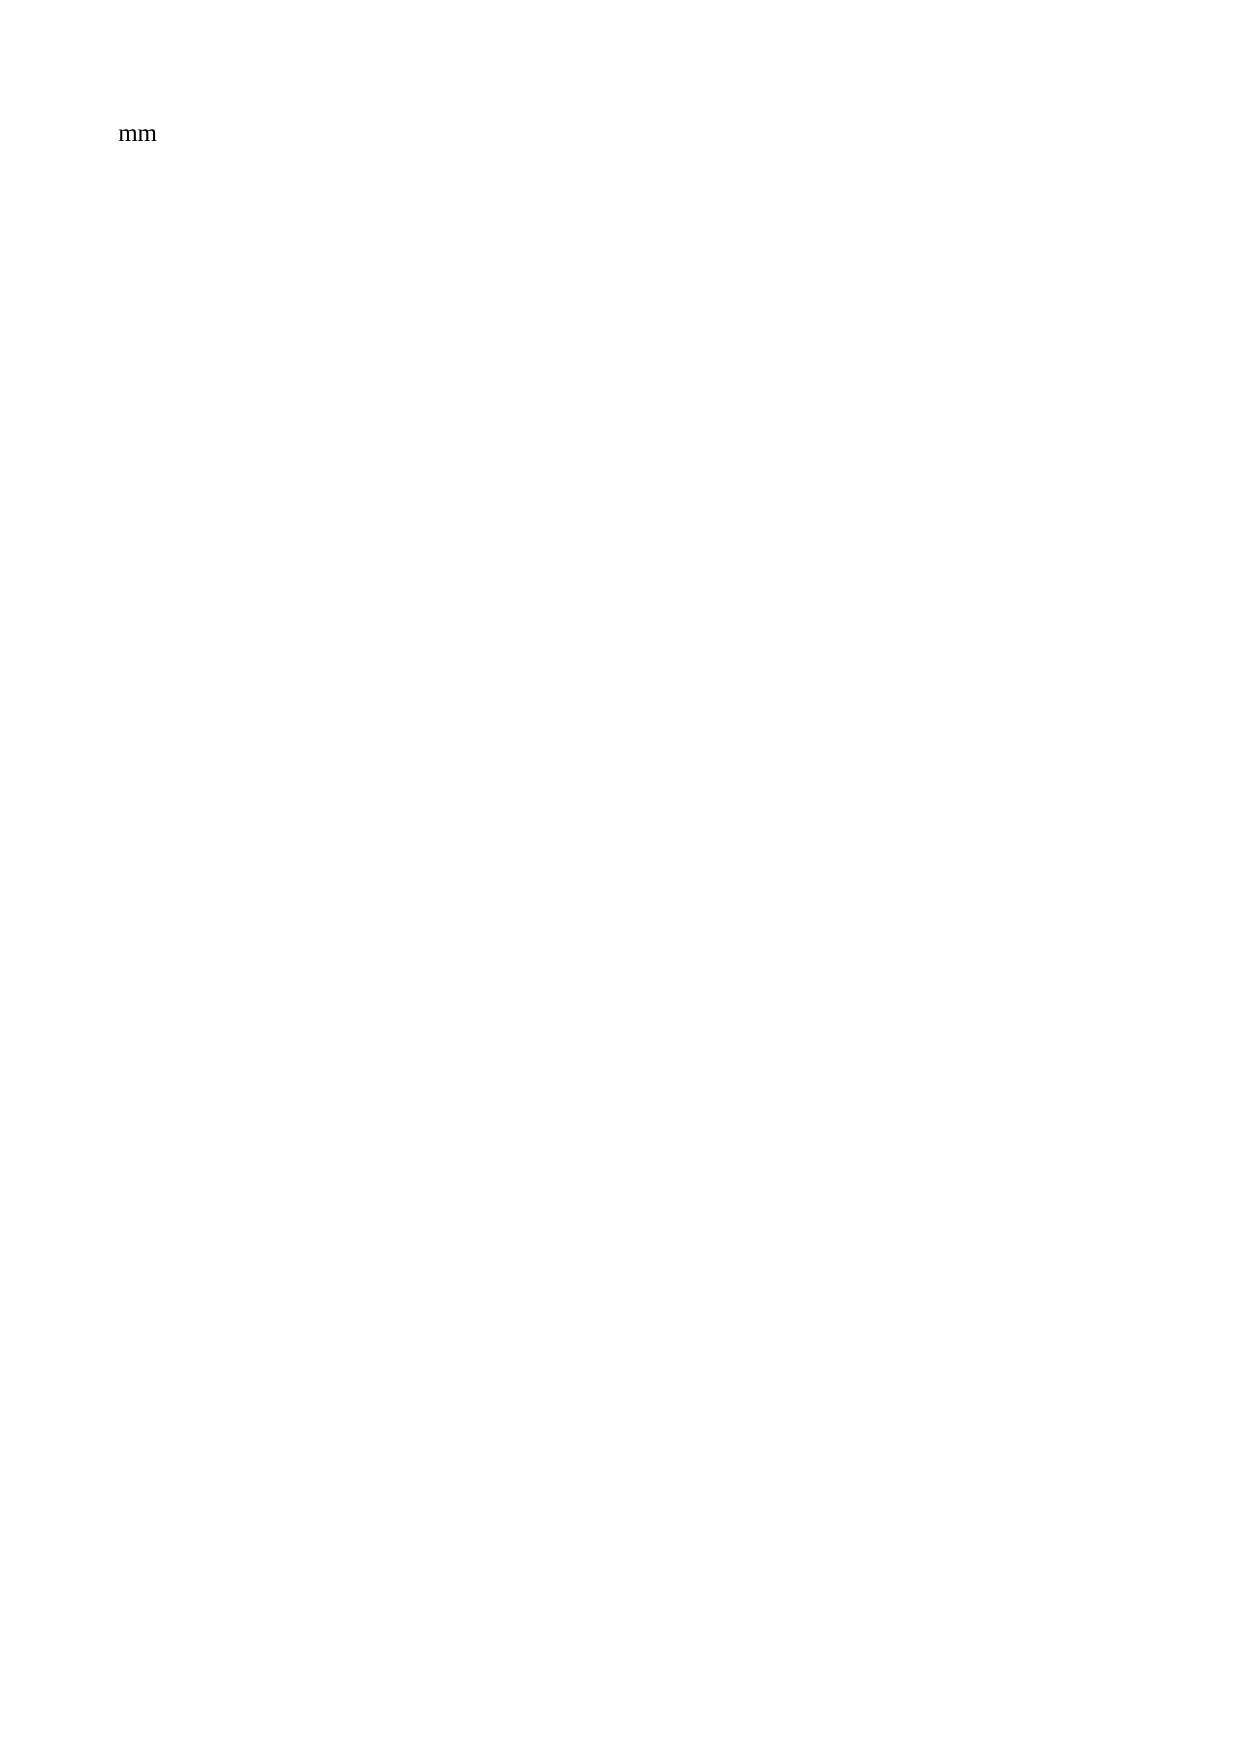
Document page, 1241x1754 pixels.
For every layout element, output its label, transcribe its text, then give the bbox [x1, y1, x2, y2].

text mm [118, 118, 1122, 147]
